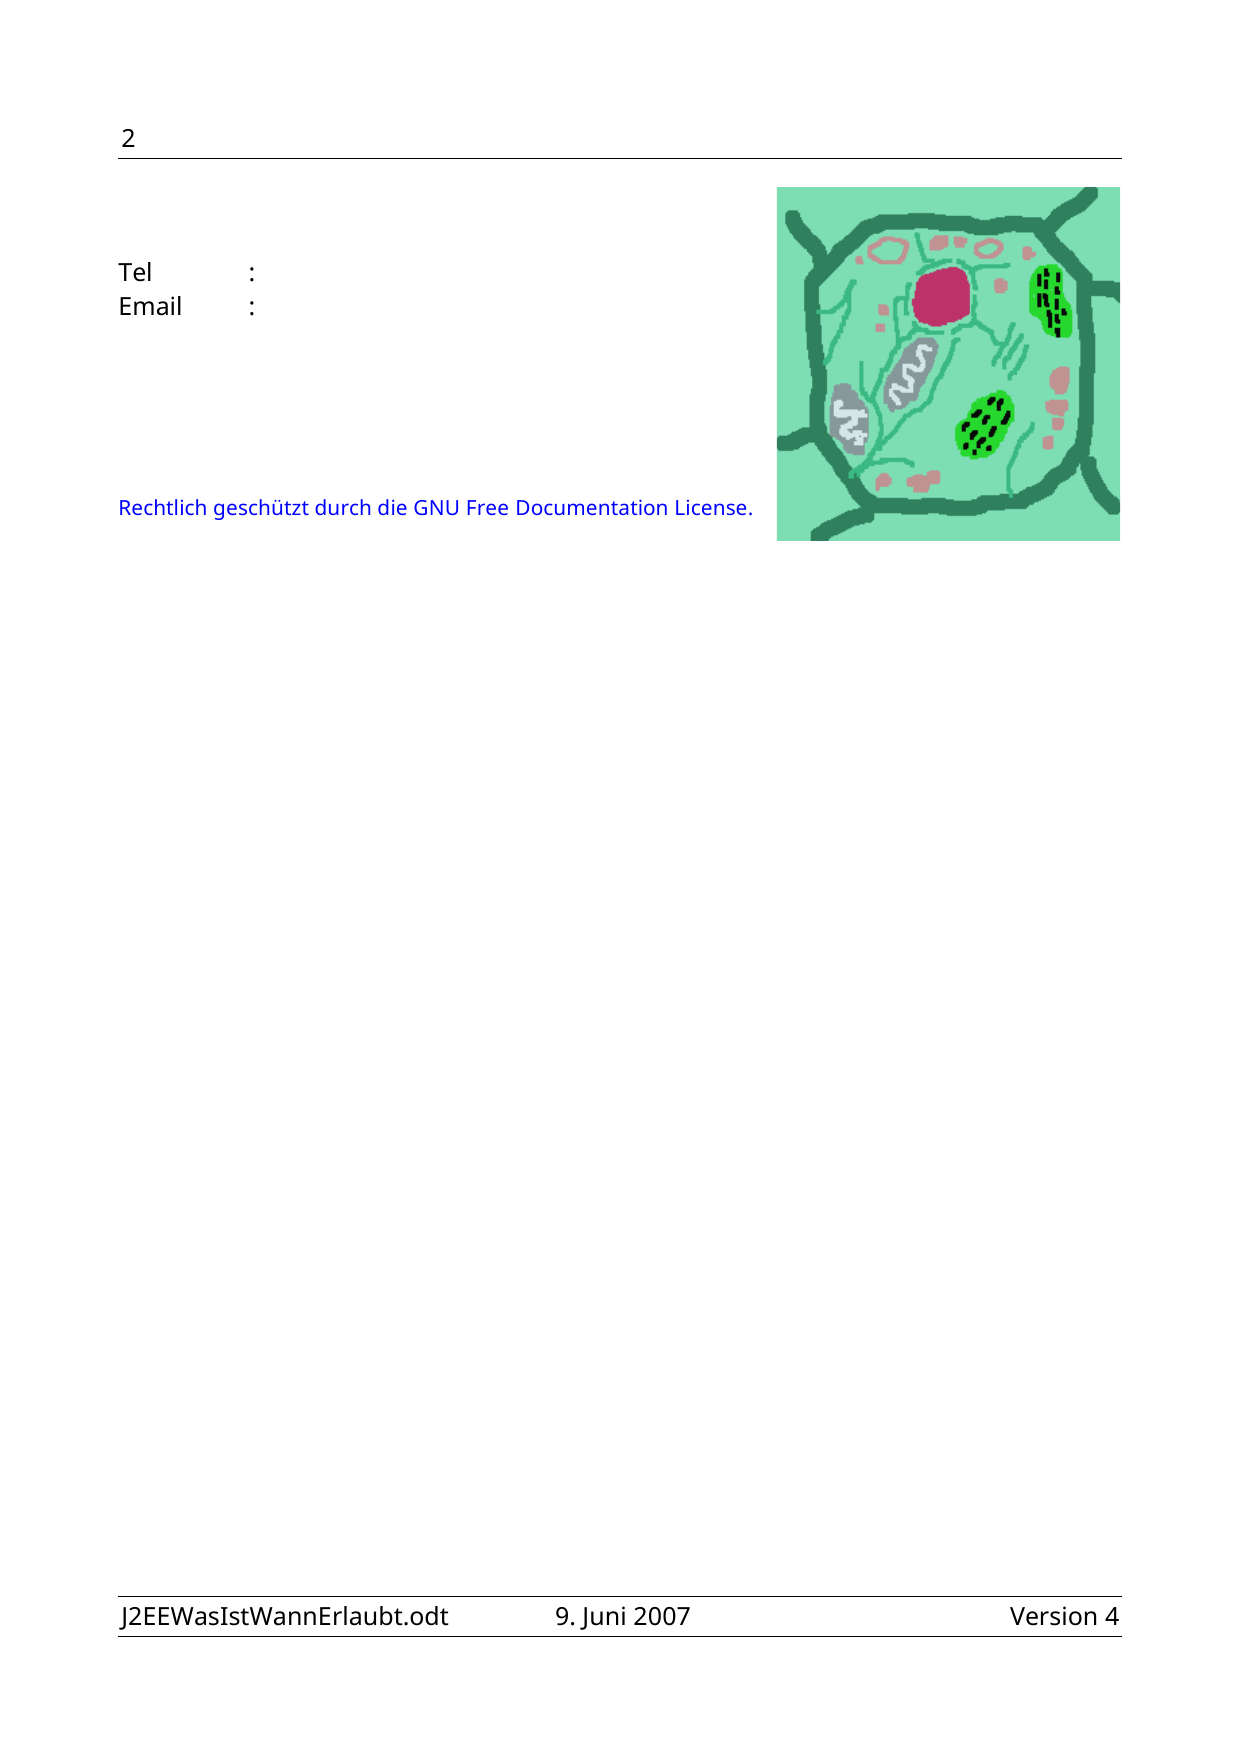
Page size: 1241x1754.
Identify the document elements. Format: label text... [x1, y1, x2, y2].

text Tel : [118, 255, 776, 289]
text Email :development@thomas-michel.info [118, 289, 776, 323]
text Deutschland/Bayern [118, 187, 776, 221]
picture [776, 187, 1121, 541]
text Rechtlich geschützt durch die GNU Free Documentation License. [118, 493, 776, 522]
